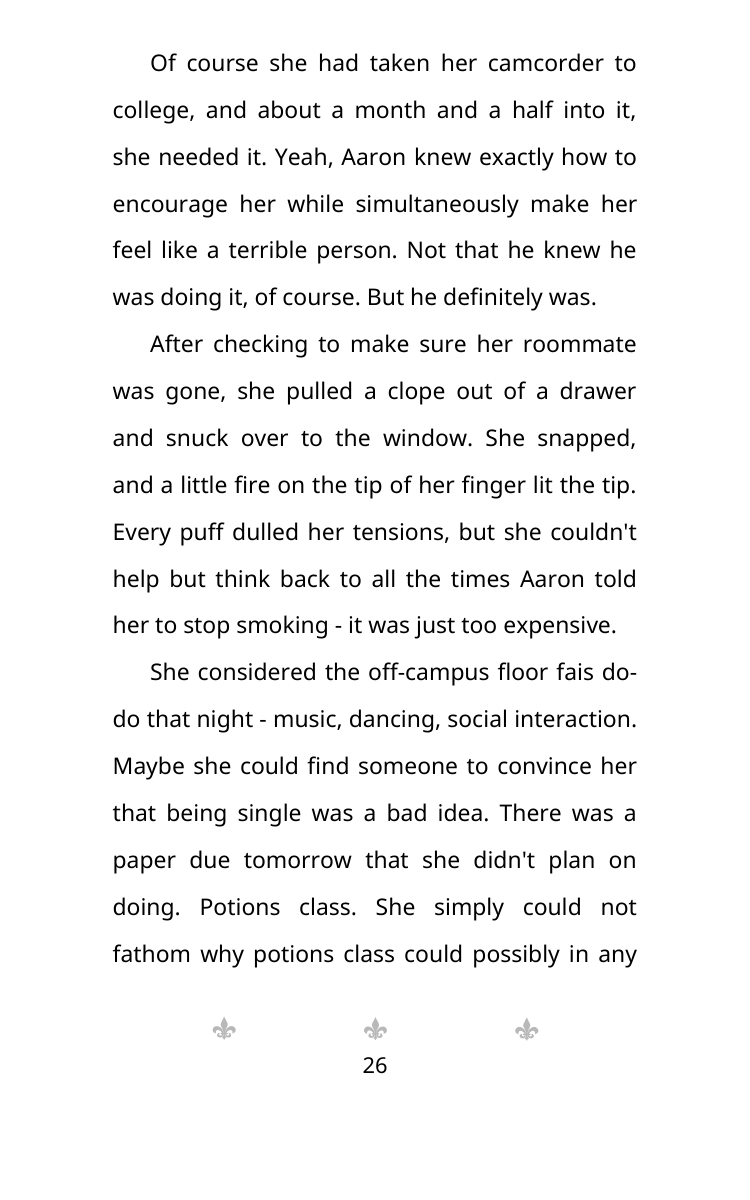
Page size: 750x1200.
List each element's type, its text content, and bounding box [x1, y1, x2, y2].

text After checking to make sure her roommate was gone, she pulled a clope out of a drawer and snuck over to the window. She snapped, and a little fire on the tip of her finger lit the tip. Every puff dulled her tensions, but she couldn't help but think back to all the times Aaron told her to stop smoking - it was just too expensive. [112, 328, 637, 641]
text She considered the off-campus floor fais do-do that night - music, dancing, social interaction. Maybe she could find someone to convince her that being single was a bad idea. There was a paper due tomorrow that she didn't plan on doing. Potions class. She simply could not fathom why potions class could possibly in any [112, 656, 637, 969]
text Of course she had taken her camcorder to college, and about a month and a half into it, she needed it. Yeah, Aaron knew exactly how to encourage her while simultaneously make her feel like a terrible person. Not that he knew he was doing it, of course. But he definitely was. [112, 47, 637, 312]
